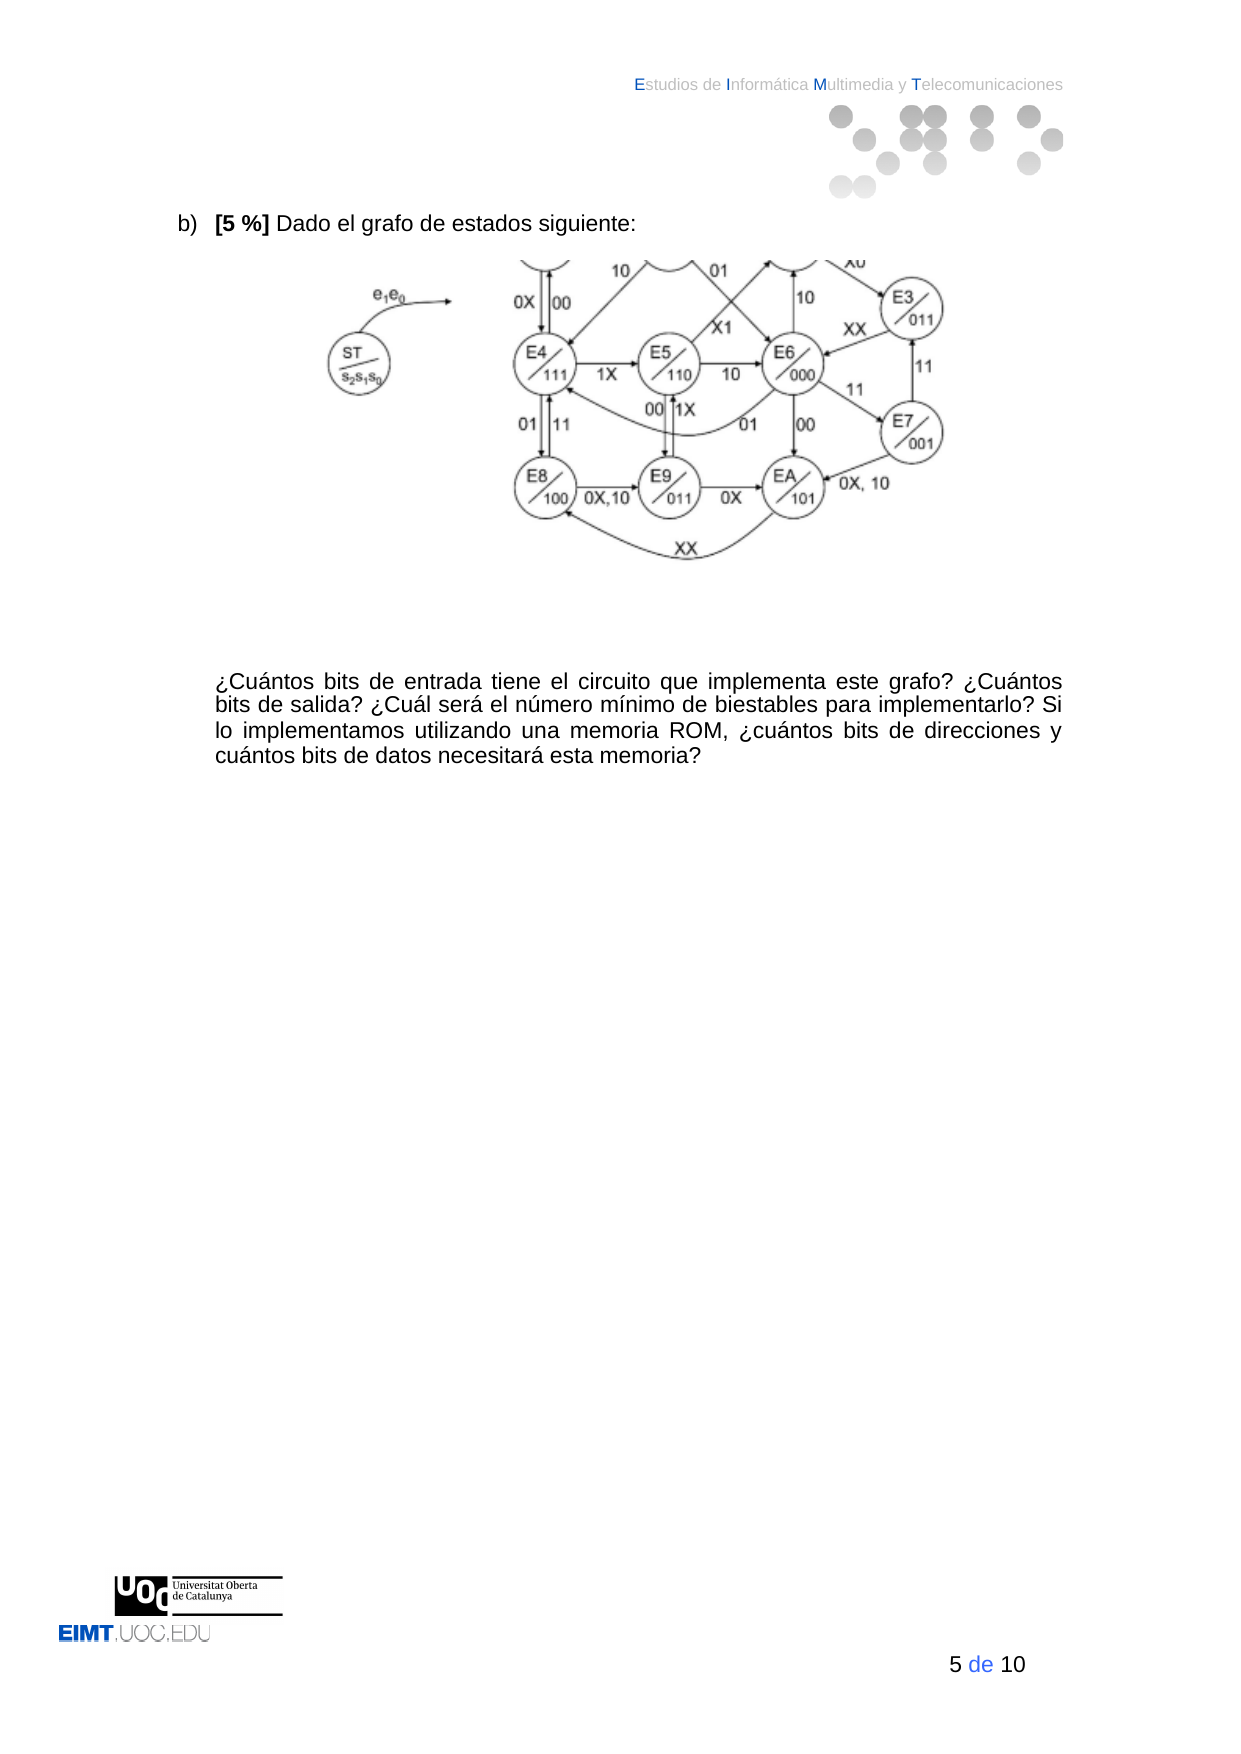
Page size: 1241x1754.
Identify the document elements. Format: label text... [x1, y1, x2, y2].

picture [322, 260, 956, 565]
subtitle [5 %] Dado el grafo de estados siguiente: [177, 210, 1063, 235]
picture [829, 94, 1064, 210]
subtitle ¿Cuántos bits de entrada tiene el circuito que implementa este grafo? ¿Cuántos bits de salida? ¿Cuál será el número mínimo de biestables para implementarlo? Si lo implementamos utilizando una memoria ROM, ¿cuántos bits de direcciones y cuántos bits de datos necesitará esta memoria? [215, 668, 1063, 768]
picture [59, 1567, 285, 1642]
